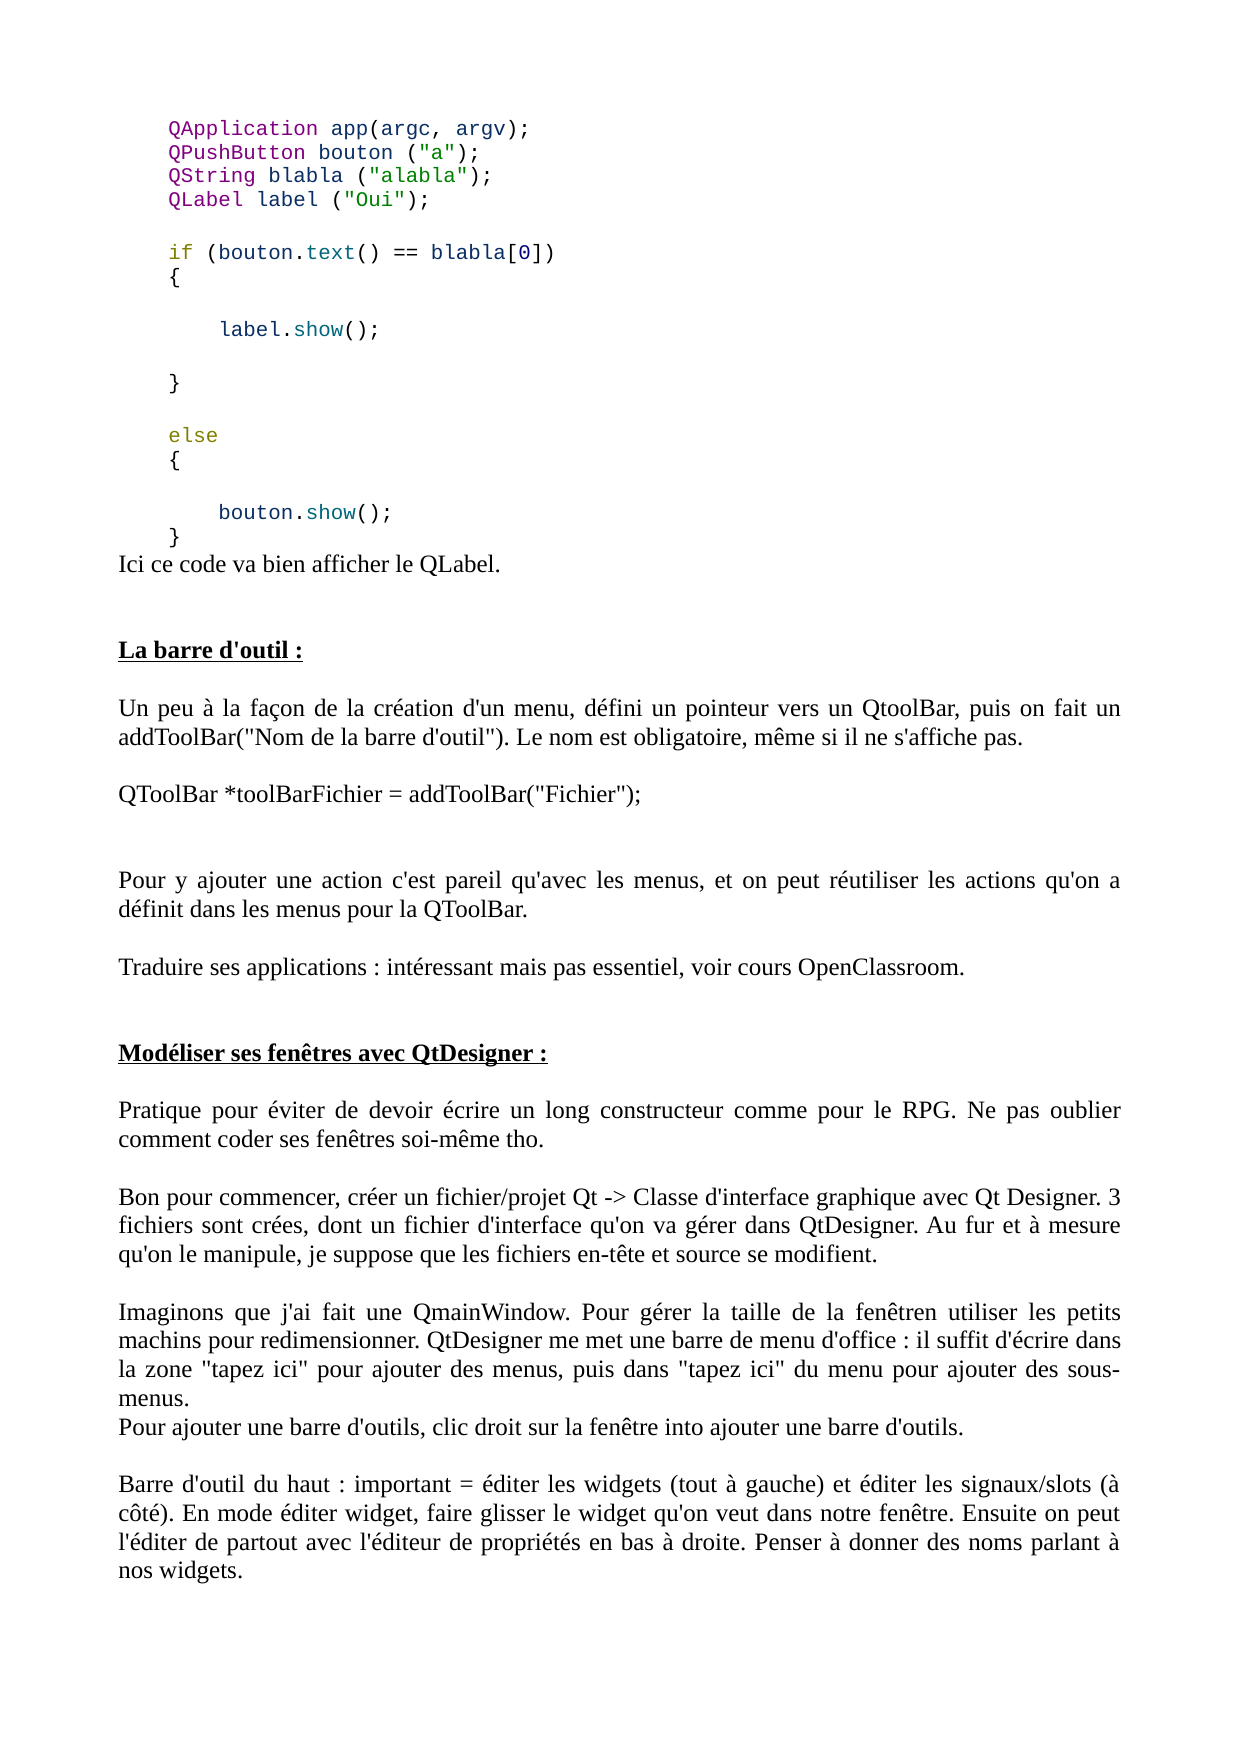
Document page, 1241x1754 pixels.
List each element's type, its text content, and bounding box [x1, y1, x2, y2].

text La barre d'outil : [118, 636, 1122, 664]
text Traduire ses applications : intéressant mais pas essentiel, voir cours OpenClassroom. [118, 952, 1122, 981]
text } [118, 526, 1122, 549]
text label.show(); [118, 319, 1122, 343]
text QApplication app(argc, argv); [118, 118, 1122, 142]
text QString blabla ("alabla"); [118, 165, 1122, 189]
text Pratique pour éviter de devoir écrire un long constructeur comme pour le RPG. Ne pas oublier comment coder ses fenêtres soi-même tho. [118, 1096, 1122, 1153]
text Pour ajouter une barre d'outils, clic droit sur la fenêtre into ajouter une barre d'outils. [118, 1412, 1122, 1441]
text bouton.show(); [118, 502, 1122, 526]
text } [118, 372, 1122, 396]
text Modéliser ses fenêtres avec QtDesigner : [118, 1038, 1122, 1067]
text Ici ce code va bien afficher le QLabel. [118, 549, 1122, 578]
text Un peu à la façon de la création d'un menu, défini un pointeur vers un QtoolBar, puis on fait un addToolBar("Nom de la barre d'outil"). Le nom est obligatoire, même si il ne s'affiche pas. [118, 693, 1122, 751]
text QLabel label ("Oui"); [118, 189, 1122, 213]
text if (bouton.text() == blabla[0]) [118, 242, 1122, 266]
text Barre d'outil du haut : important = éditer les widgets (tout à gauche) et éditer les signaux/slots (à côté). En mode éditer widget, faire glisser le widget qu'on veut dans notre fenêtre. Ensuite on peut l'éditer de partout avec l'éditeur de propriétés en bas à droite. Penser à donner des noms parlant à nos widgets. [118, 1469, 1122, 1584]
text Pour y ajouter une action c'est pareil qu'avec les menus, et on peut réutiliser les actions qu'on a définit dans les menus pour la QToolBar. [118, 866, 1122, 923]
text QToolBar *toolBarFichier = addToolBar("Fichier"); [118, 779, 1122, 808]
text { [118, 449, 1122, 472]
text else [118, 425, 1122, 449]
text { [118, 266, 1122, 289]
text Imaginons que j'ai fait une QmainWindow. Pour gérer la taille de la fenêtren utiliser les petits machins pour redimensionner. QtDesigner me met une barre de menu d'office : il suffit d'écrire dans la zone "tapez ici" pour ajouter des menus, puis dans "tapez ici" du menu pour ajouter des sous-menus. [118, 1297, 1122, 1412]
text QPushButton bouton ("a"); [118, 142, 1122, 165]
text Bon pour commencer, créer un fichier/projet Qt -> Classe d'interface graphique avec Qt Designer. 3 fichiers sont crées, dont un fichier d'interface qu'on va gérer dans QtDesigner. Au fur et à mesure qu'on le manipule, je suppose que les fichiers en-tête et source se modifient. [118, 1182, 1122, 1268]
